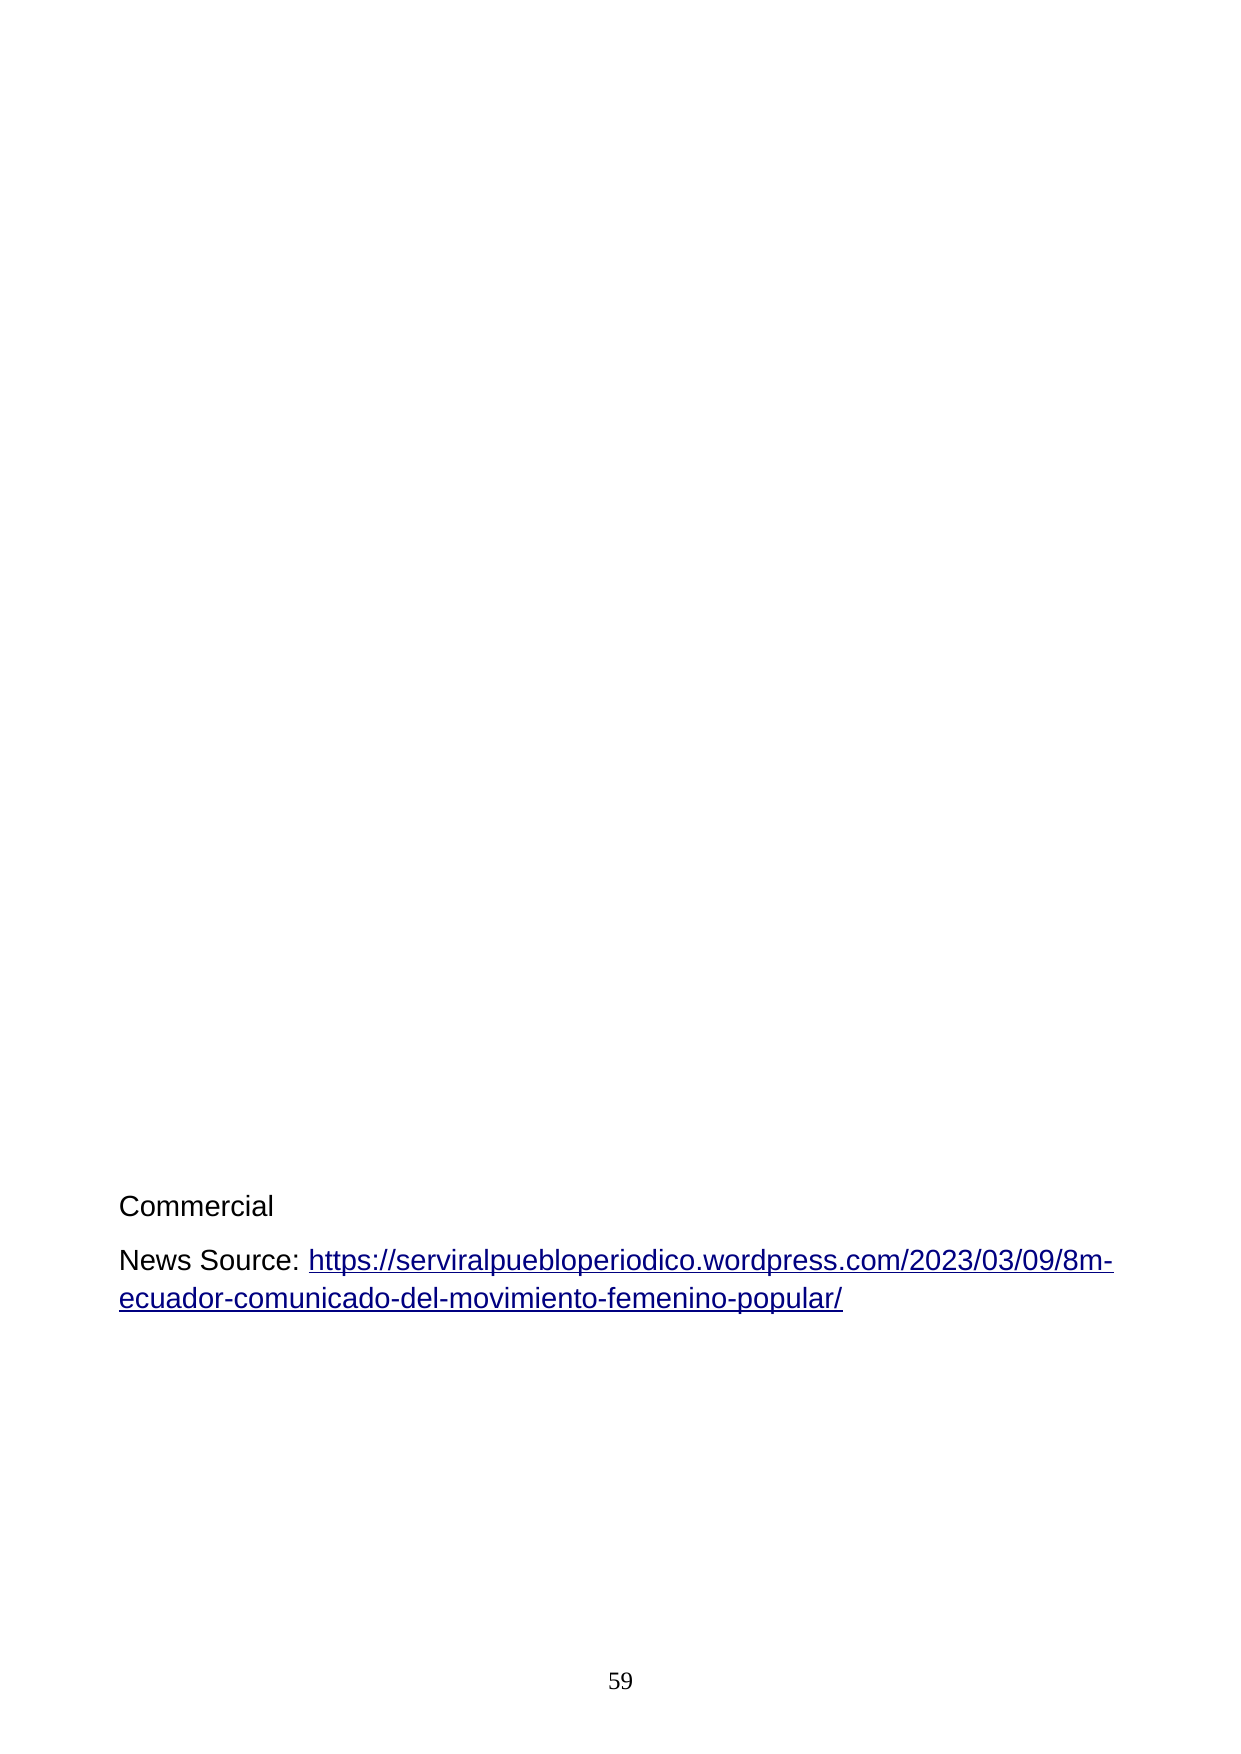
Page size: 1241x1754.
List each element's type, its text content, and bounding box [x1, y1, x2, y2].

text Commercial [118, 118, 1122, 1223]
text News Source: https://serviralpuebloperiodico.wordpress.com/2023/03/09/8m-ecuador-comunicado-del-movimiento-femenino-popular/ [118, 1243, 1122, 1315]
